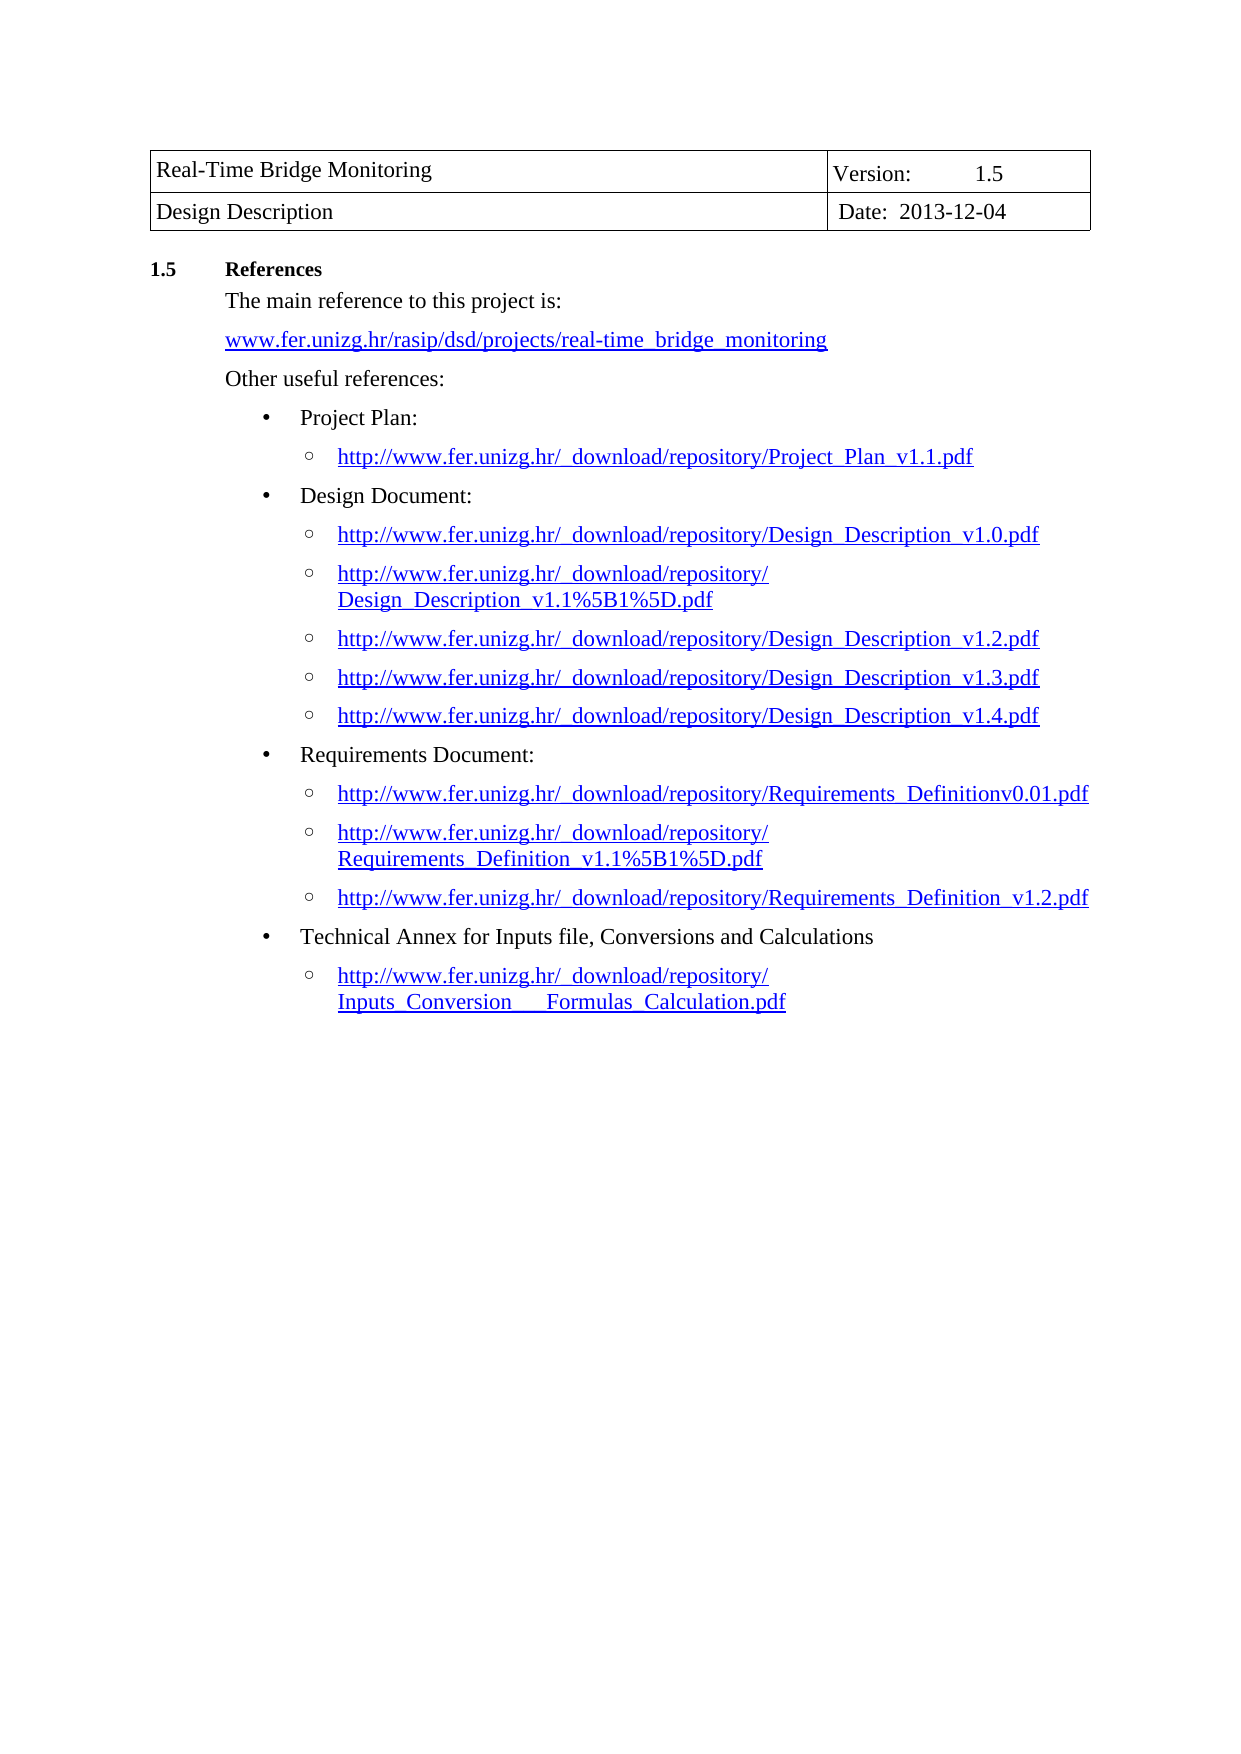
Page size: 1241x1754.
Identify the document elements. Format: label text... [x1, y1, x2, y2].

list http://www.fer.unizg.hr/_download/repository/Design_Description_v1.4.pdf [300, 702, 1090, 729]
list http://www.fer.unizg.hr/_download/repository/Project_Plan_v1.1.pdf [300, 443, 1090, 469]
list http://www.fer.unizg.hr/_download/repository/Design_Description_v1.3.pdf [300, 664, 1090, 690]
list http://www.fer.unizg.hr/_download/repository/Design_Description_v1.2.pdf [300, 625, 1090, 651]
text The main reference to this project is: [225, 288, 1090, 314]
list http://www.fer.unizg.hr/_download/repository/Design_Description_v1.0.pdf [300, 521, 1090, 547]
list Requirements Document: [262, 741, 1090, 768]
list Design Document: [262, 482, 1090, 508]
list Technical Annex for Inputs file, Conversions and Calculations [262, 923, 1090, 949]
text Other useful references: [225, 365, 1090, 392]
list http://www.fer.unizg.hr/_download/repository/Requirements_Definition_v1.1%5B1%5D.pdf [300, 819, 1090, 872]
list http://www.fer.unizg.hr/_download/repository/Requirements_Definition_v1.2.pdf [300, 884, 1090, 911]
list http://www.fer.unizg.hr/_download/repository/Design_Description_v1.1%5B1%5D.pdf [300, 559, 1090, 612]
list http://www.fer.unizg.hr/_download/repository/Inputs_Conversion___Formulas_Calculation.pdf [300, 962, 1090, 1015]
subtitle References [150, 256, 1090, 281]
text www.fer.unizg.hr/rasip/dsd/projects/real-time_bridge_monitoring [225, 326, 1090, 353]
list Project Plan: [262, 404, 1090, 431]
list http://www.fer.unizg.hr/_download/repository/Requirements_Definitionv0.01.pdf [300, 780, 1090, 807]
